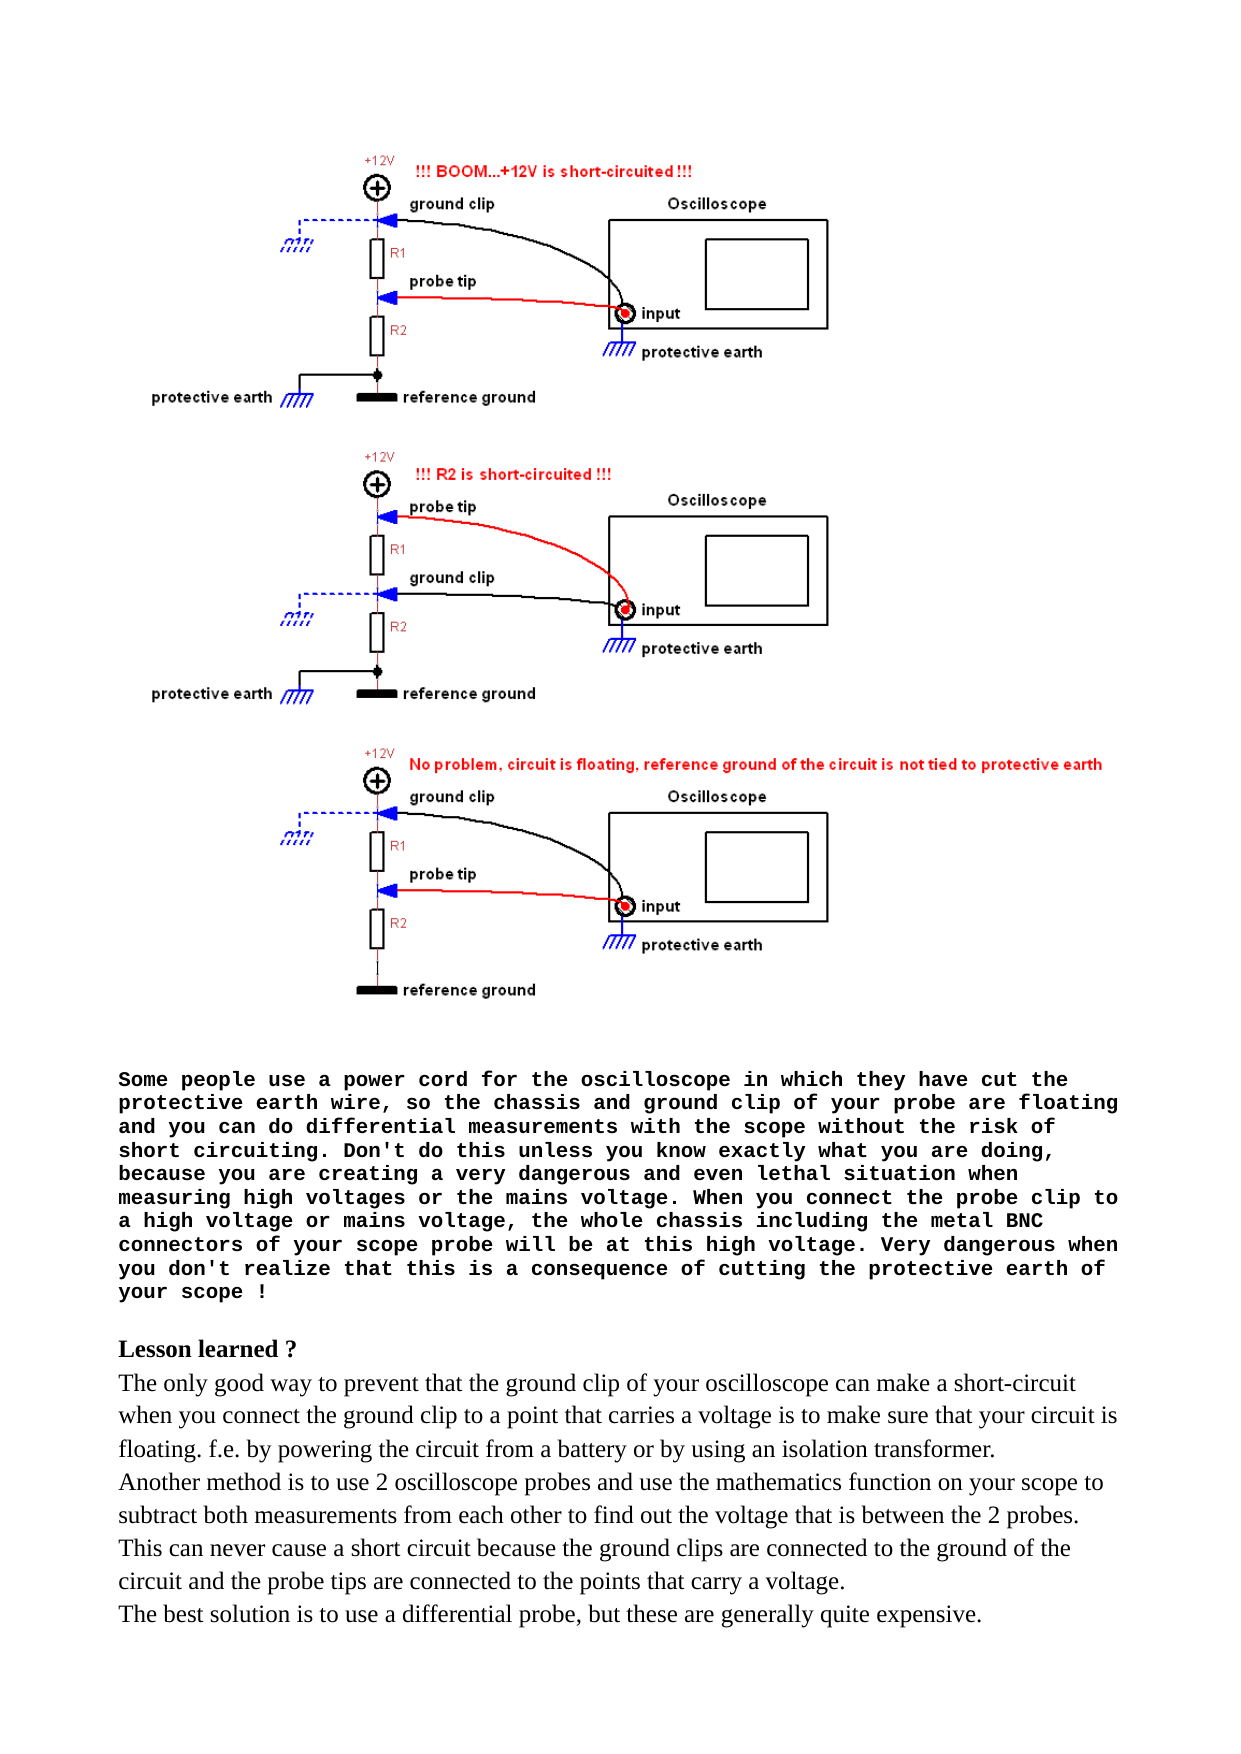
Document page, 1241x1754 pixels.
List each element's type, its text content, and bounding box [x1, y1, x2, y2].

text Lesson learned ? The only good way to prevent that the ground clip of your oscilloscope can make a short-circuit when you connect the ground clip to a point that carries a voltage is to make sure that your circuit is floating. f.e. by powering the circuit from a battery or by using an isolation transformer. Another method is to use 2 oscilloscope probes and use the mathematics function on your scope to subtract both measurements from each other to find out the voltage that is between the 2 probes. This can never cause a short circuit because the ground clips are connected to the ground of the circuit and the probe tips are connected to the points that carry a voltage. The best solution is to use a differential probe, but these are generally quite expensive. [118, 1334, 1122, 1627]
picture [118, 118, 1123, 1017]
text Some people use a power cord for the oscilloscope in which they have cut the protective earth wire, so the chassis and ground clip of your probe are floating and you can do differential measurements with the scope without the risk of short circuiting. Don't do this unless you know exactly what you are doing, because you are creating a very dangerous and even lethal situation when measuring high voltages or the mains voltage. When you connect the probe clip to a high voltage or mains voltage, the whole chassis including the metal BNC connectors of your scope probe will be at this high voltage. Very dangerous when you don't realize that this is a consequence of cutting the protective earth of your scope ! [118, 1069, 1122, 1305]
